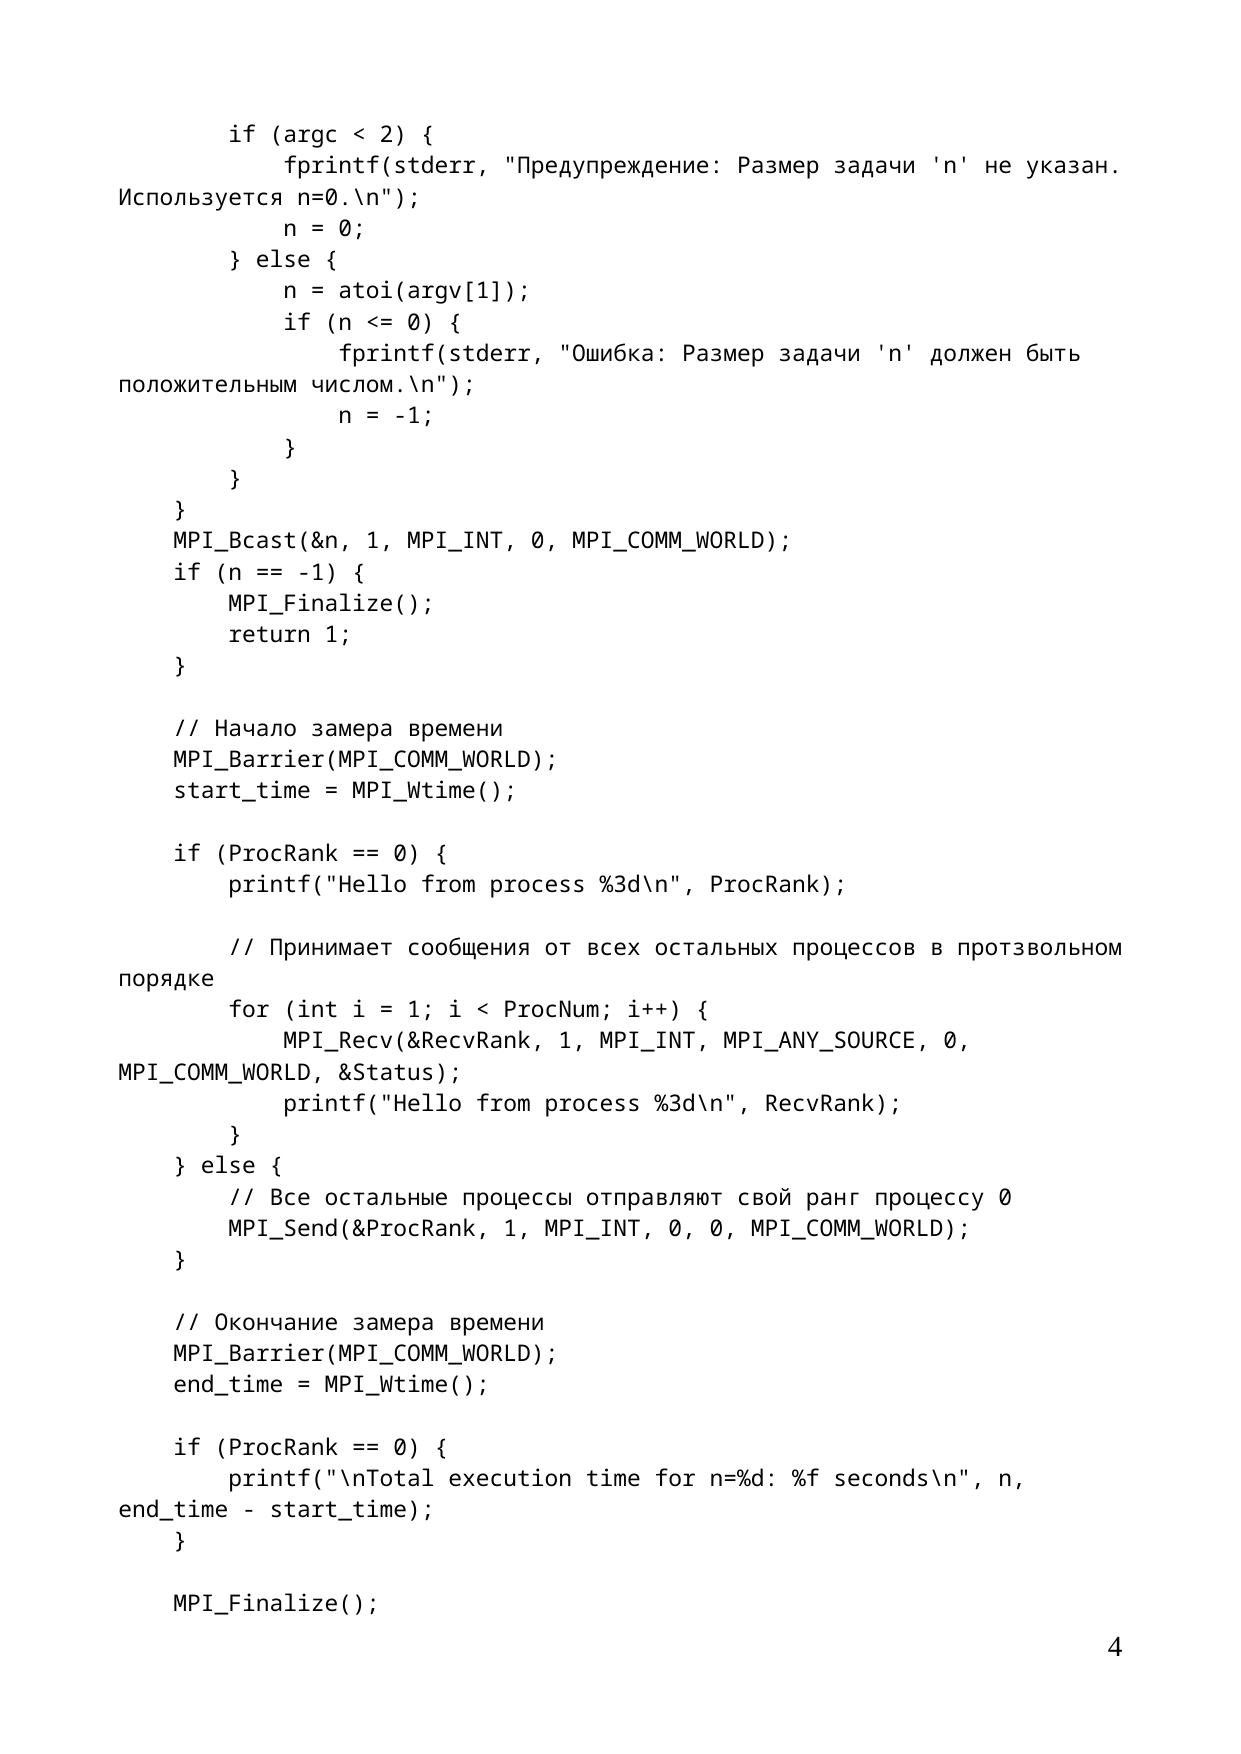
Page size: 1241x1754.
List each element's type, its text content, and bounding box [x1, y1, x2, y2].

text printf("Hello from process %3d\n", RecvRank); [118, 1087, 1122, 1118]
text for (int i = 1; i < ProcNum; i++) { [118, 993, 1122, 1024]
text // Начало замера времени [118, 712, 1122, 743]
text } [118, 1524, 1122, 1556]
text } [118, 462, 1122, 493]
text } [118, 649, 1122, 681]
text } else { [118, 1149, 1122, 1181]
text fprintf(stderr, "Ошибка: Размер задачи 'n' должен быть положительным числом.\n"); [118, 337, 1122, 399]
text printf("Hello from process %3d\n", ProcRank); [118, 868, 1122, 899]
text end_time = MPI_Wtime(); [118, 1368, 1122, 1399]
text // Принимает сообщения от всех остальных процессов в протзвольном порядке [118, 931, 1122, 993]
text } [118, 431, 1122, 462]
text MPI_Barrier(MPI_COMM_WORLD); [118, 1337, 1122, 1368]
text MPI_Barrier(MPI_COMM_WORLD); [118, 743, 1122, 774]
text MPI_Finalize(); [118, 587, 1122, 618]
text } [118, 493, 1122, 524]
text } [118, 1243, 1122, 1274]
text if (n == -1) { [118, 556, 1122, 587]
text if (ProcRank == 0) { [118, 1431, 1122, 1462]
text printf("\nTotal execution time for n=%d: %f seconds\n", n, end_time - start_time); [118, 1462, 1122, 1524]
text return 1; [118, 618, 1122, 649]
text if (ProcRank == 0) { [118, 837, 1122, 868]
text // Все остальные процессы отправляют свой ранг процессу 0 [118, 1181, 1122, 1212]
text fprintf(stderr, "Предупреждение: Размер задачи 'n' не указан. Используется n=0.\n"); [118, 149, 1122, 212]
text n = atoi(argv[1]); [118, 274, 1122, 306]
text MPI_Bcast(&n, 1, MPI_INT, 0, MPI_COMM_WORLD); [118, 524, 1122, 556]
text start_time = MPI_Wtime(); [118, 774, 1122, 806]
text n = -1; [118, 399, 1122, 431]
text MPI_Send(&ProcRank, 1, MPI_INT, 0, 0, MPI_COMM_WORLD); [118, 1212, 1122, 1243]
text // Окончание замера времени [118, 1306, 1122, 1337]
text if (argc < 2) { [118, 118, 1122, 149]
text if (n <= 0) { [118, 306, 1122, 337]
text } [118, 1118, 1122, 1149]
text MPI_Finalize(); [118, 1587, 1122, 1618]
text } else { [118, 243, 1122, 274]
text n = 0; [118, 212, 1122, 243]
text MPI_Recv(&RecvRank, 1, MPI_INT, MPI_ANY_SOURCE, 0, MPI_COMM_WORLD, &Status); [118, 1024, 1122, 1087]
